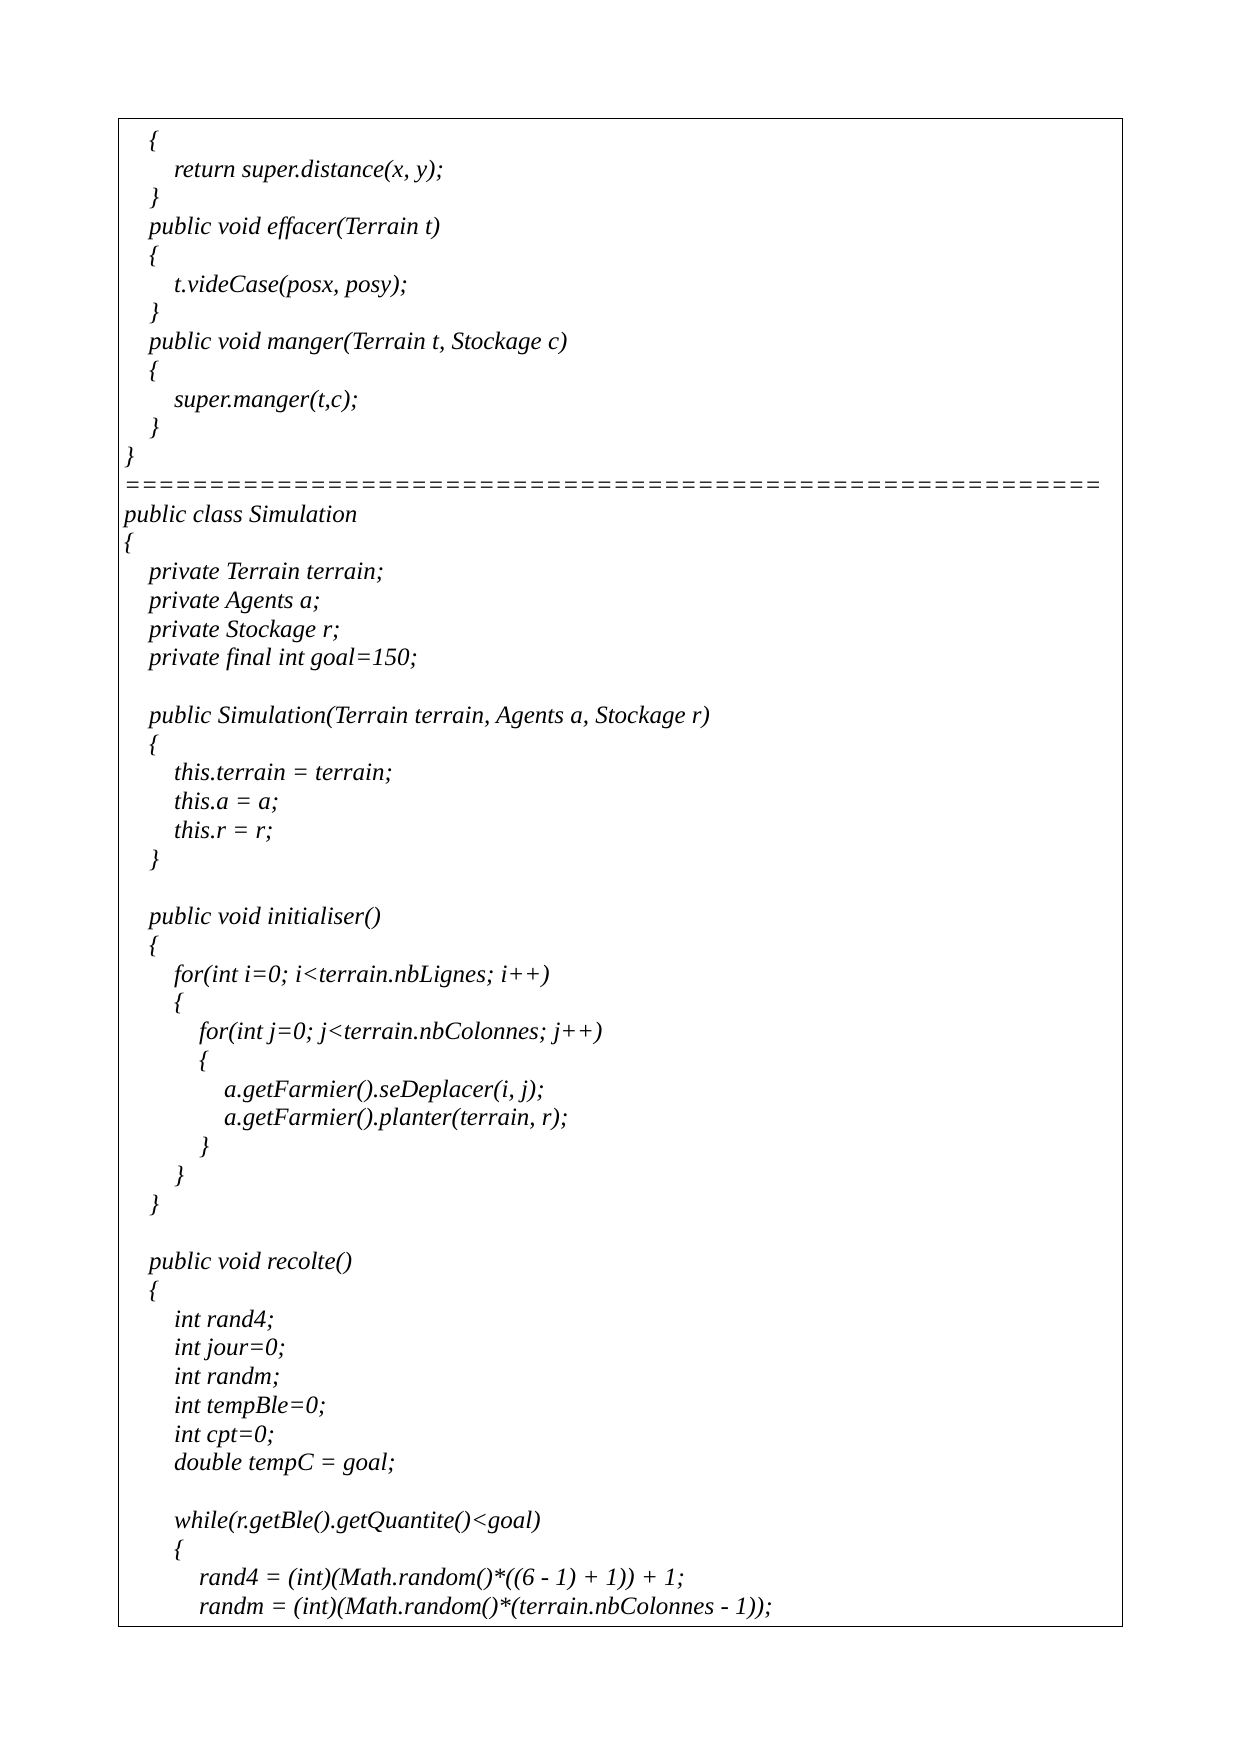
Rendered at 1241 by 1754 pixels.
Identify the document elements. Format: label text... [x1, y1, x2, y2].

table_header { return super.distance(x, y); } public void effacer(Terrain t) { t.videCase(posx, posy); } public void manger(Terrain t, Stockage c) { super.manger(t,c); } } ========================================================== public class Simulation { private Terrain terrain; private Agents a; private Stockage r; private final int goal=150; public Simulation(Terrain terrain, Agents a, Stockage r) { this.terrain = terrain; this.a = a; this.r = r; } public void initialiser() { for(int i=0; i<terrain.nbLignes; i++) { for(int j=0; j<terrain.nbColonnes; j++) { a.getFarmier().seDeplacer(i, j); a.getFarmier().planter(terrain, r); } } } public void recolte() { int rand4; int jour=0; int randm; int tempBle=0; int cpt=0; double tempC = goal; while(r.getBle().getQuantite()<goal) { rand4 = (int)(Math.random()*((6 - 1) + 1)) + 1; randm = (int)(Math.random()*(terrain.nbColonnes - 1)); [119, 119, 1122, 1626]
